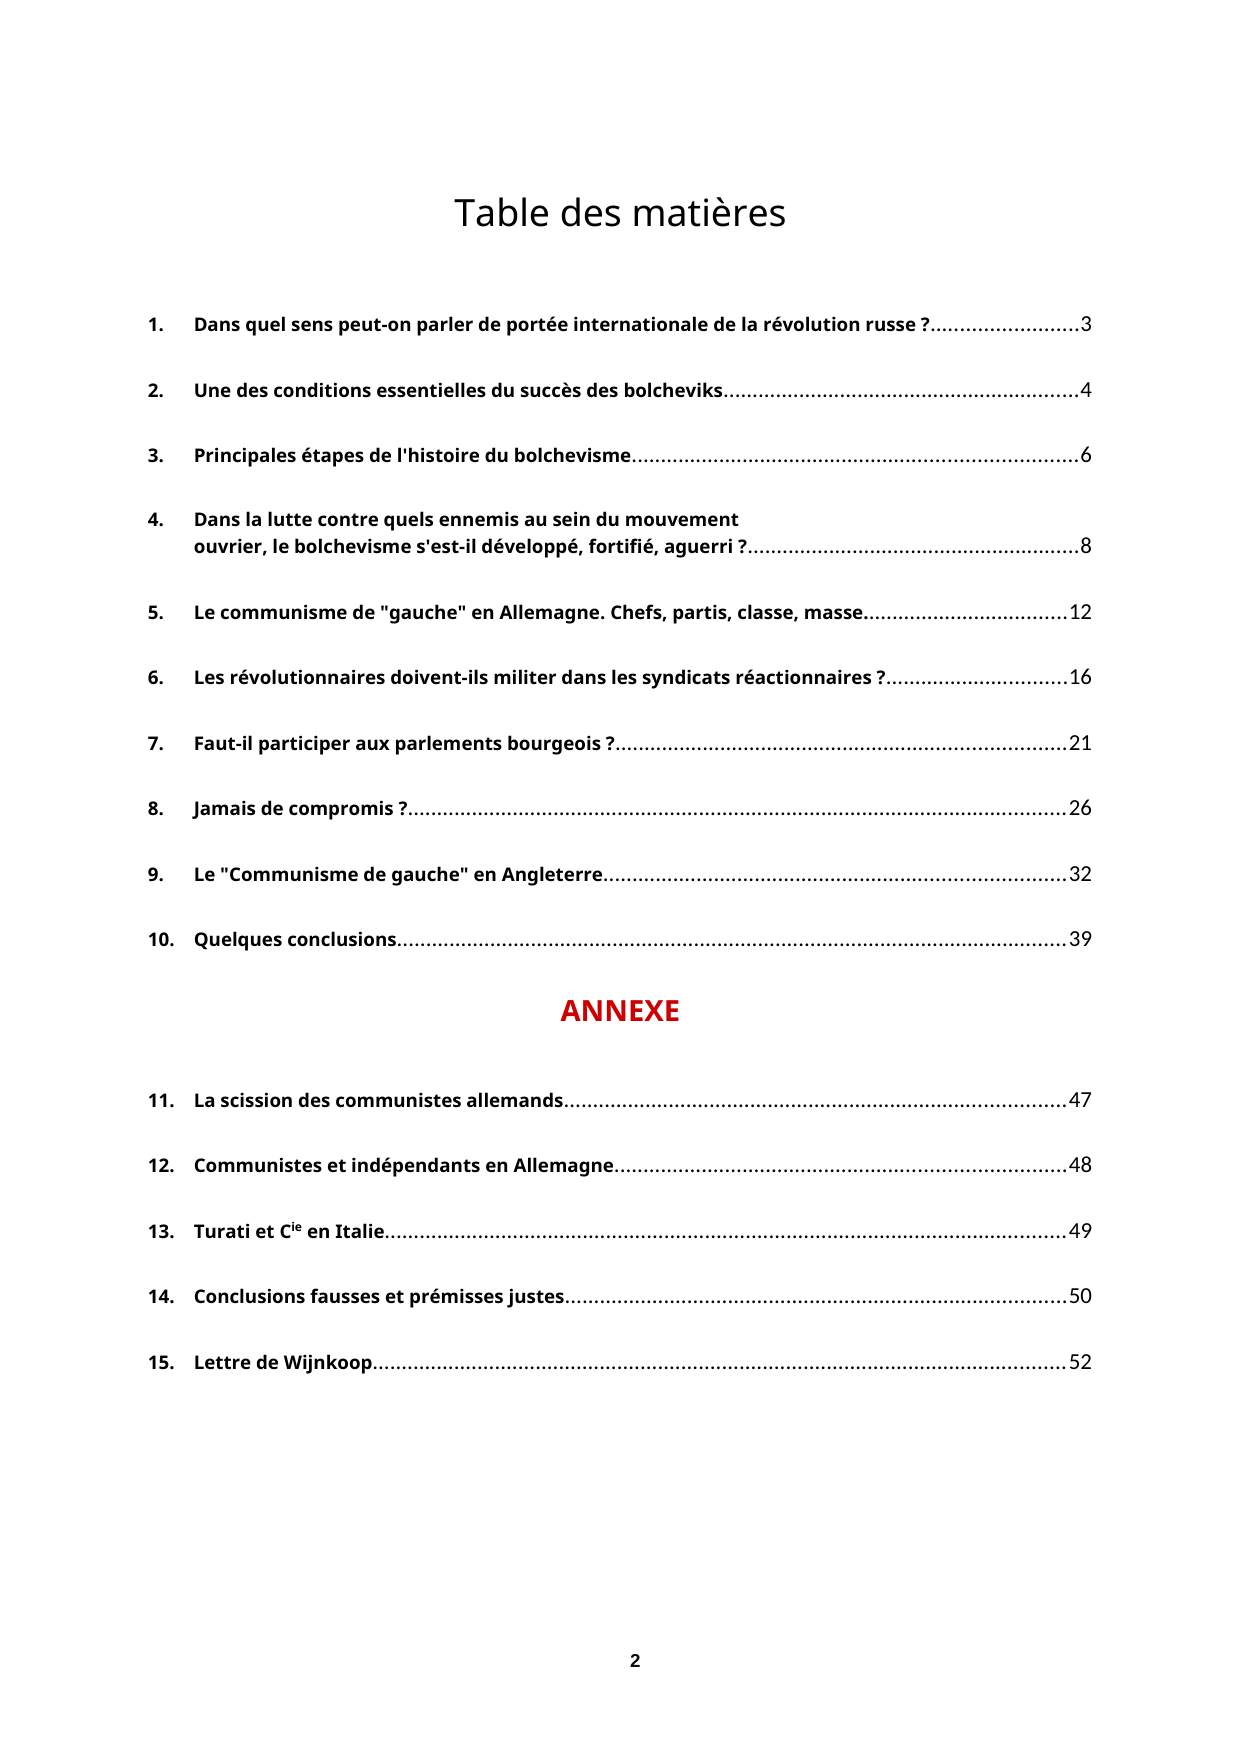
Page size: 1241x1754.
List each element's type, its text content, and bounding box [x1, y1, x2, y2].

text 4. Dans la lutte contre quels ennemis au sein du mouvement ouvrier, le bolchevisme s'est-il développé, fortifié, aguerri ? 8 [148, 506, 1093, 559]
text 5. Le communisme de "gauche" en Allemagne. Chefs, partis, classe, masse. 12 [148, 597, 1093, 625]
text 10. Quelques conclusions 39 [148, 924, 1093, 953]
text ANNEXE [148, 990, 1093, 1030]
text 3. Principales étapes de l'histoire du bolchevisme 6 [148, 440, 1093, 468]
text 14. Conclusions fausses et prémisses justes 50 [148, 1282, 1093, 1309]
text 6. Les révolutionnaires doivent-ils militer dans les syndicats réactionnaires ? 16 [148, 662, 1093, 691]
text Table des matières [148, 186, 1093, 237]
text 13. Turati et Cie en Italie 49 [148, 1216, 1093, 1244]
text 11. La scission des communistes allemands 47 [148, 1085, 1093, 1113]
text 8. Jamais de compromis ? 26 [148, 793, 1093, 822]
text 1. Dans quel sens peut-on parler de portée internationale de la révolution russe ? 3 [148, 309, 1093, 337]
text 12. Communistes et indépendants en Allemagne 48 [148, 1151, 1093, 1178]
text 7. Faut-il participer aux parlements bourgeois ? 21 [148, 728, 1093, 756]
text 15. Lettre de Wijnkoop 52 [148, 1347, 1093, 1375]
text 2. Une des conditions essentielles du succès des bolcheviks 4 [148, 375, 1093, 403]
text 9. Le "Communisme de gauche" en Angleterre 32 [148, 859, 1093, 887]
